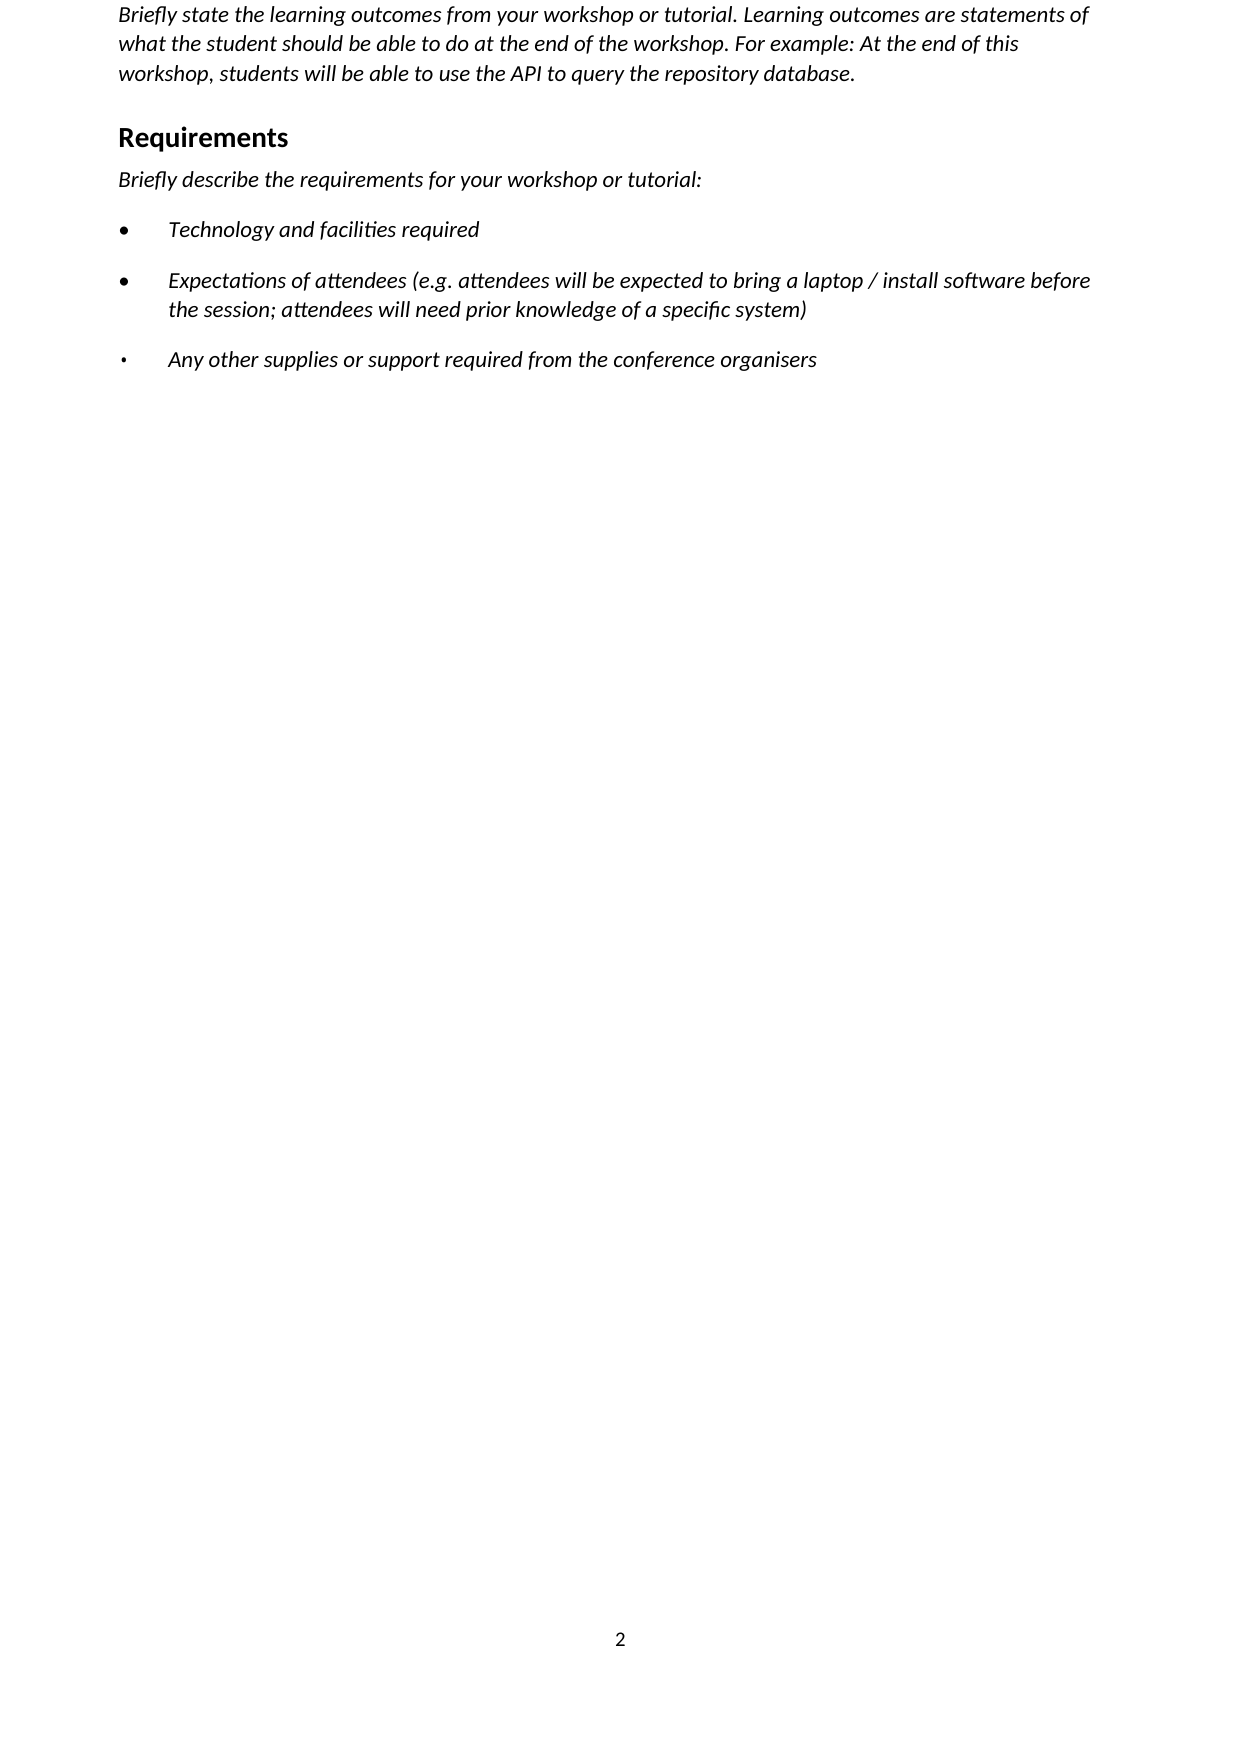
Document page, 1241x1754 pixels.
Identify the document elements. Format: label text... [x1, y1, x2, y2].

list Expectations of attendees (e.g. attendees will be expected to bring a laptop / install software before the session; attendees will need prior knowledge of a specific system) [118, 266, 1122, 323]
list Any other supplies or support required from the conference organisers [118, 345, 1122, 374]
subtitle Requirements [118, 119, 1122, 155]
text Briefly state the learning outcomes from your workshop or tutorial. Learning outcomes are statements of what the student should be able to do at the end of the workshop. For example: At the end of this workshop, students will be able to use the API to query the repository database. [118, 0, 1122, 87]
text Briefly describe the requirements for your workshop or tutorial: [118, 165, 1122, 193]
list Technology and facilities required [118, 216, 1122, 244]
